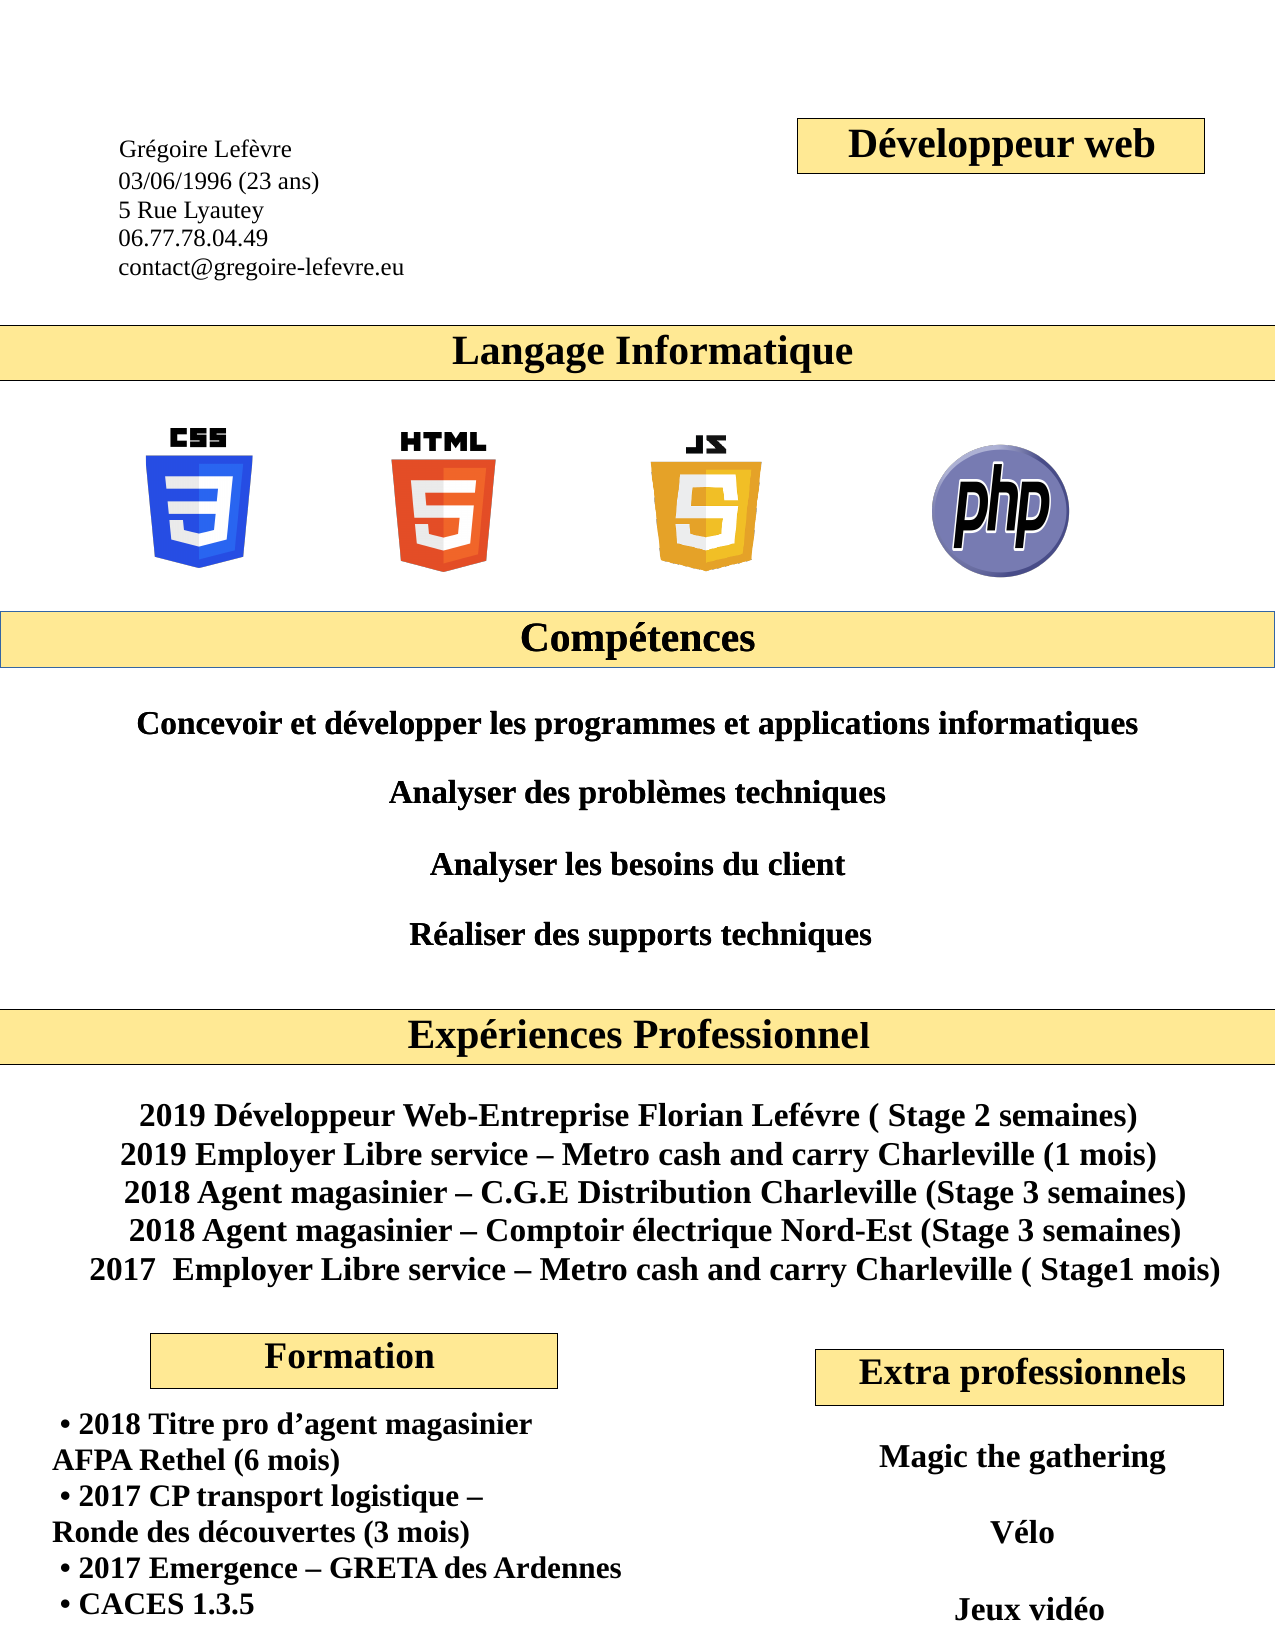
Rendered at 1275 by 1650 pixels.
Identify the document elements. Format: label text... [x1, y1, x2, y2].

text Grégoire Lefèvre Développeur web [118, 118, 797, 166]
text 06.77.78.04.49 [118, 223, 1157, 252]
picture [614, 422, 797, 583]
text 03/06/1996 (23 ans) [118, 166, 1157, 195]
picture [370, 432, 517, 572]
text 5 Rue Lyautey [118, 195, 1157, 223]
text contact@gregoire-lefevre.eu [118, 252, 1157, 281]
picture [145, 428, 253, 568]
picture [930, 441, 1070, 581]
